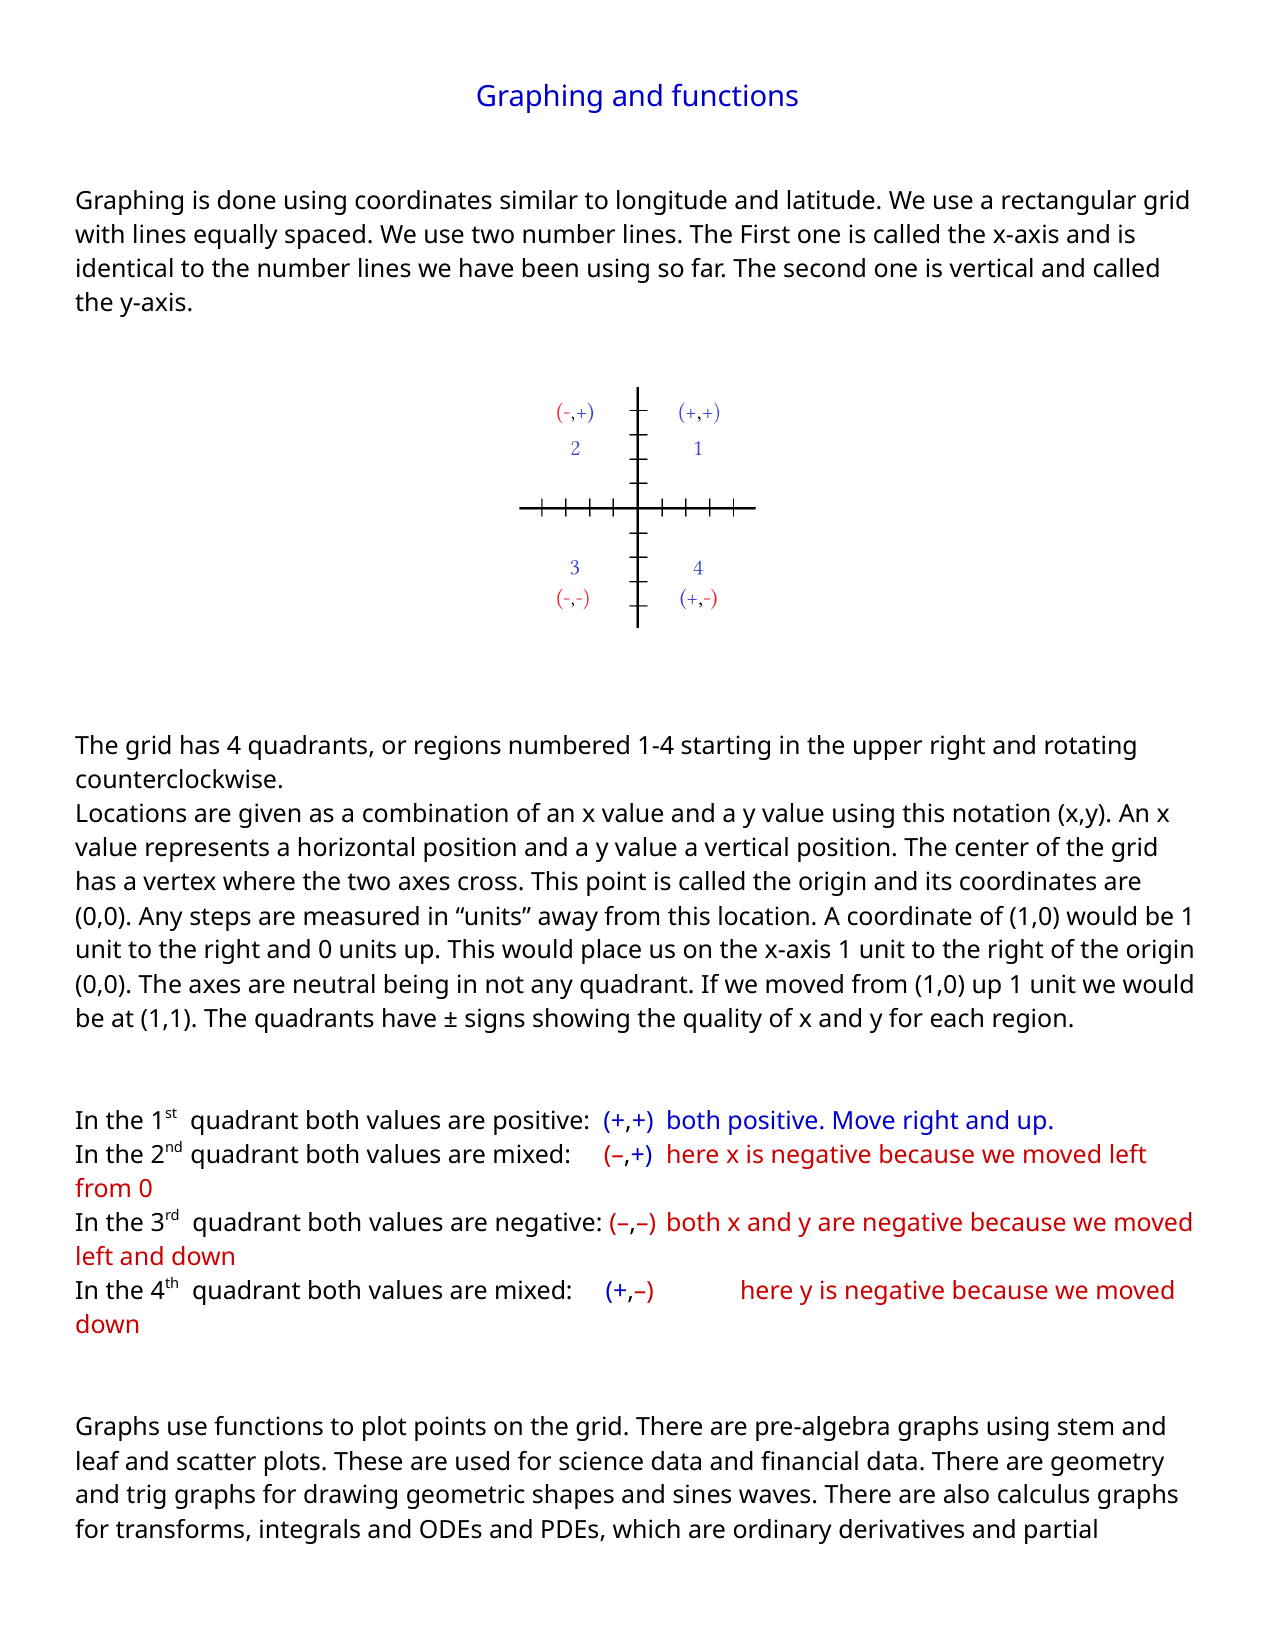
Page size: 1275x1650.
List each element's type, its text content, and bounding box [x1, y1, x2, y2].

text The grid has 4 quadrants, or regions numbered 1-4 starting in the upper right and rotating counterclockwise. [75, 728, 1200, 796]
text Graphing is done using coordinates similar to longitude and latitude. We use a rectangular grid with lines equally spaced. We use two number lines. The First one is called the x-axis and is identical to the number lines we have been using so far. The second one is vertical and called the y-axis. [75, 183, 1200, 319]
text Graphing and functions [75, 75, 1200, 115]
text Graphs use functions to plot points on the grid. There are pre-algebra graphs using stem and leaf and scatter plots. These are used for science data and financial data. There are geometry and trig graphs for drawing geometric shapes and sines waves. There are also calculus graphs for transforms, integrals and ODEs and PDEs, which are ordinary derivatives and partial [75, 1409, 1200, 1545]
text In the 2nd quadrant both values are mixed: (–,+) here x is negative because we moved left from 0 [75, 1137, 1200, 1205]
text In the 1st quadrant both values are positive: (+,+) both positive. Move right and up. [75, 1102, 1200, 1137]
text Locations are given as a combination of an x value and a y value using this notation (x,y). An x value represents a horizontal position and a y value a vertical position. The center of the grid has a vertex where the two axes cross. This point is called the origin and its coordinates are (0,0). Any steps are measured in “units” away from this location. A coordinate of (1,0) would be 1 unit to the right and 0 units up. This would place us on the x-axis 1 unit to the right of the origin (0,0). The axes are neutral being in not any quadrant. If we moved from (1,0) up 1 unit we would be at (1,1). The quadrants have ± signs showing the quality of x and y for each region. [75, 796, 1200, 1034]
text In the 4th quadrant both values are mixed: (+,–) here y is negative because we moved down [75, 1273, 1200, 1341]
text In the 3rd quadrant both values are negative: (–,–) both x and y are negative because we moved left and down [75, 1205, 1200, 1273]
